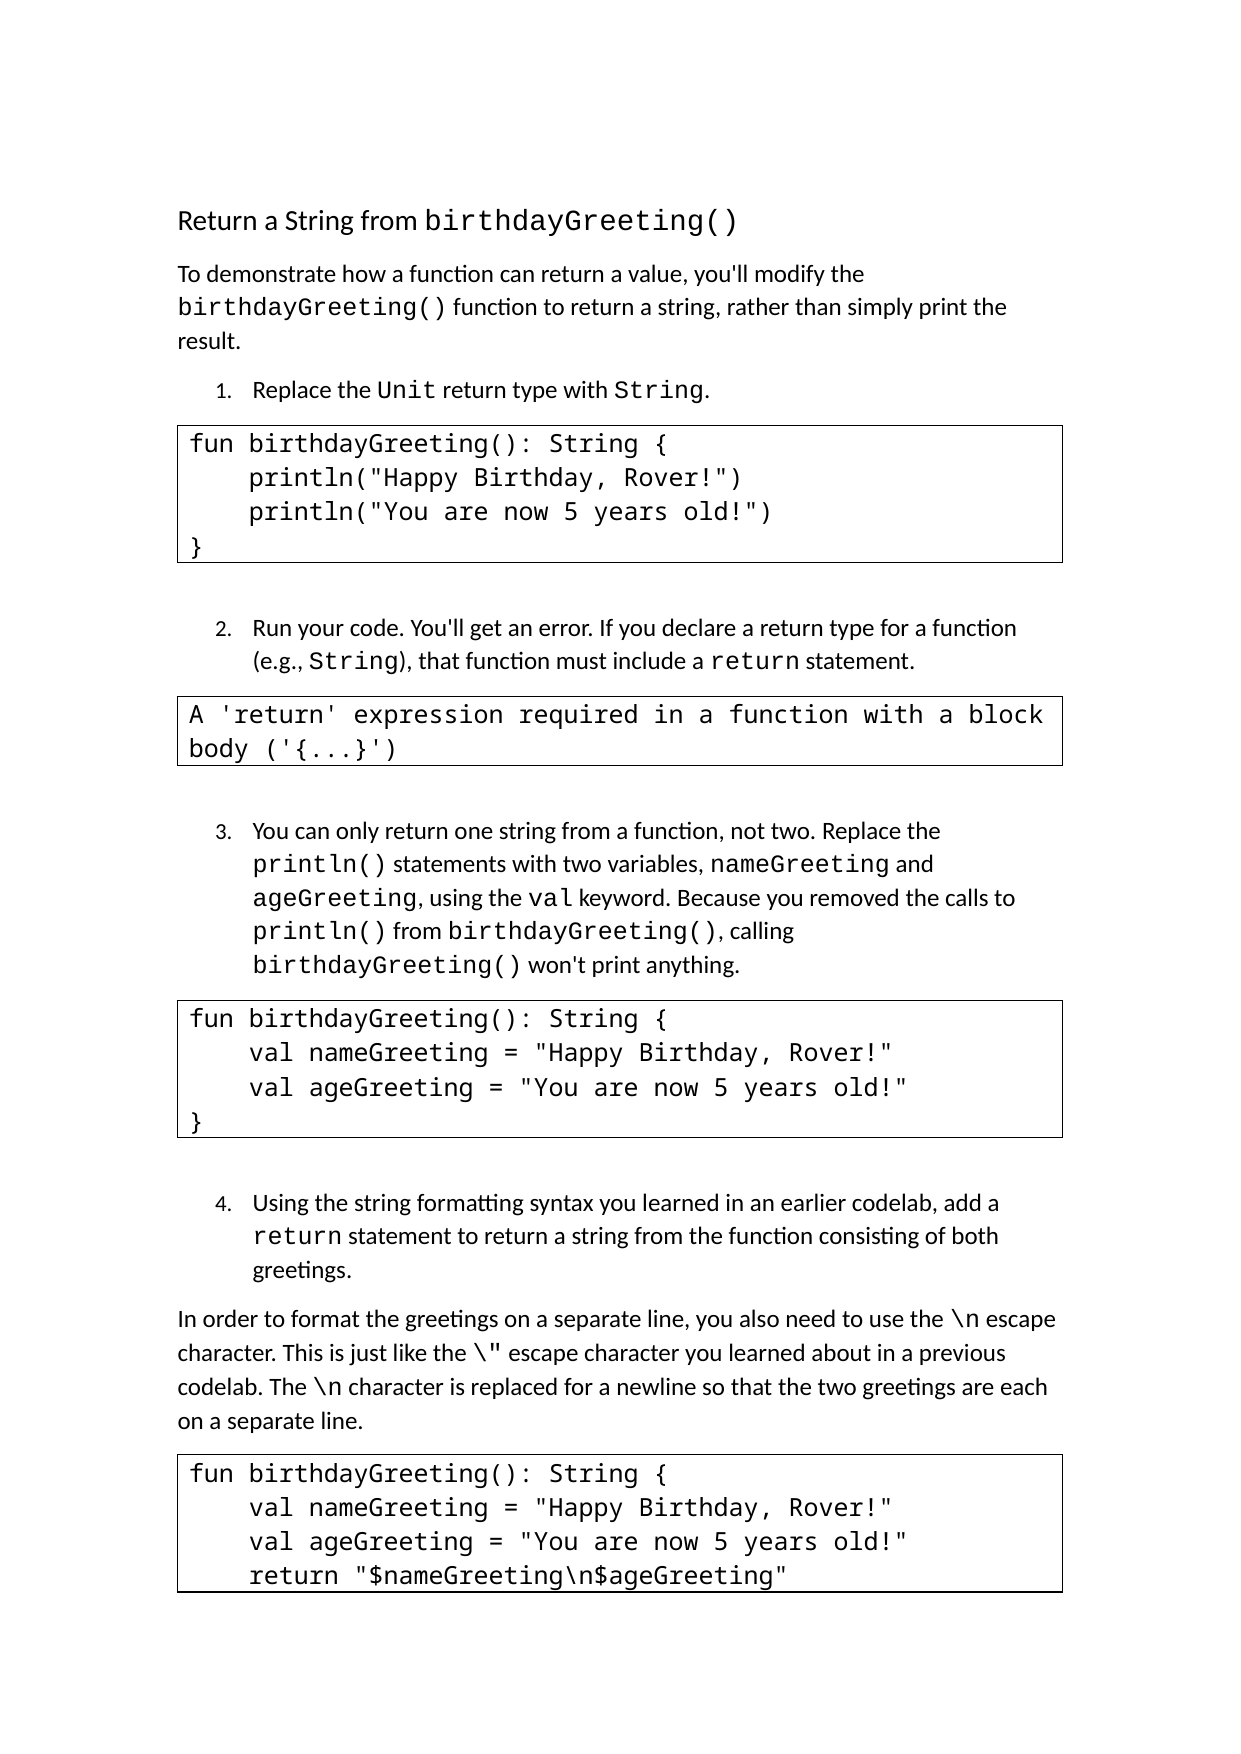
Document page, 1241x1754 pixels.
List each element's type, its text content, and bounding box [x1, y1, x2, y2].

list Using the string formatting syntax you learned in an earlier codelab, add a return statement to return a string from the function consisting of both greetings. [215, 1188, 1063, 1284]
table_header A 'return' expression required in a function with a block body ('{...}') [178, 697, 1062, 765]
list You can only return one string from a function, not two. Replace the println() statements with two variables, nameGreeting and ageGreeting, using the val keyword. Because you removed the calls to println() from birthdayGreeting(), calling birthdayGreeting() won't print anything. [215, 815, 1063, 981]
table_header fun birthdayGreeting(): String { val nameGreeting = "Happy Birthday, Rover!" val ageGreeting = "You are now 5 years old!" return "$nameGreeting\n$ageGreeting" [178, 1455, 1062, 1591]
table_header fun birthdayGreeting(): String { println("Happy Birthday, Rover!") println("You are now 5 years old!") } [178, 426, 1062, 562]
text To demonstrate how a function can return a value, you'll modify the birthdayGreeting() function to return a string, rather than simply print the result. [177, 258, 1063, 356]
list Run your code. You'll get an error. If you declare a return type for a function (e.g., String), that function must include a return statement. [215, 612, 1063, 677]
text In order to format the greetings on a separate line, you also need to use the \n escape character. This is just like the \" escape character you learned about in a previous codelab. The \n character is replaced for a newline so that the two greetings are each on a separate line. [177, 1303, 1063, 1435]
table_header fun birthdayGreeting(): String { val nameGreeting = "Happy Birthday, Rover!" val ageGreeting = "You are now 5 years old!" } [178, 1001, 1062, 1137]
list Replace the Unit return type with String. [215, 374, 1063, 406]
text Return a String from birthdayGreeting() [177, 202, 1063, 239]
